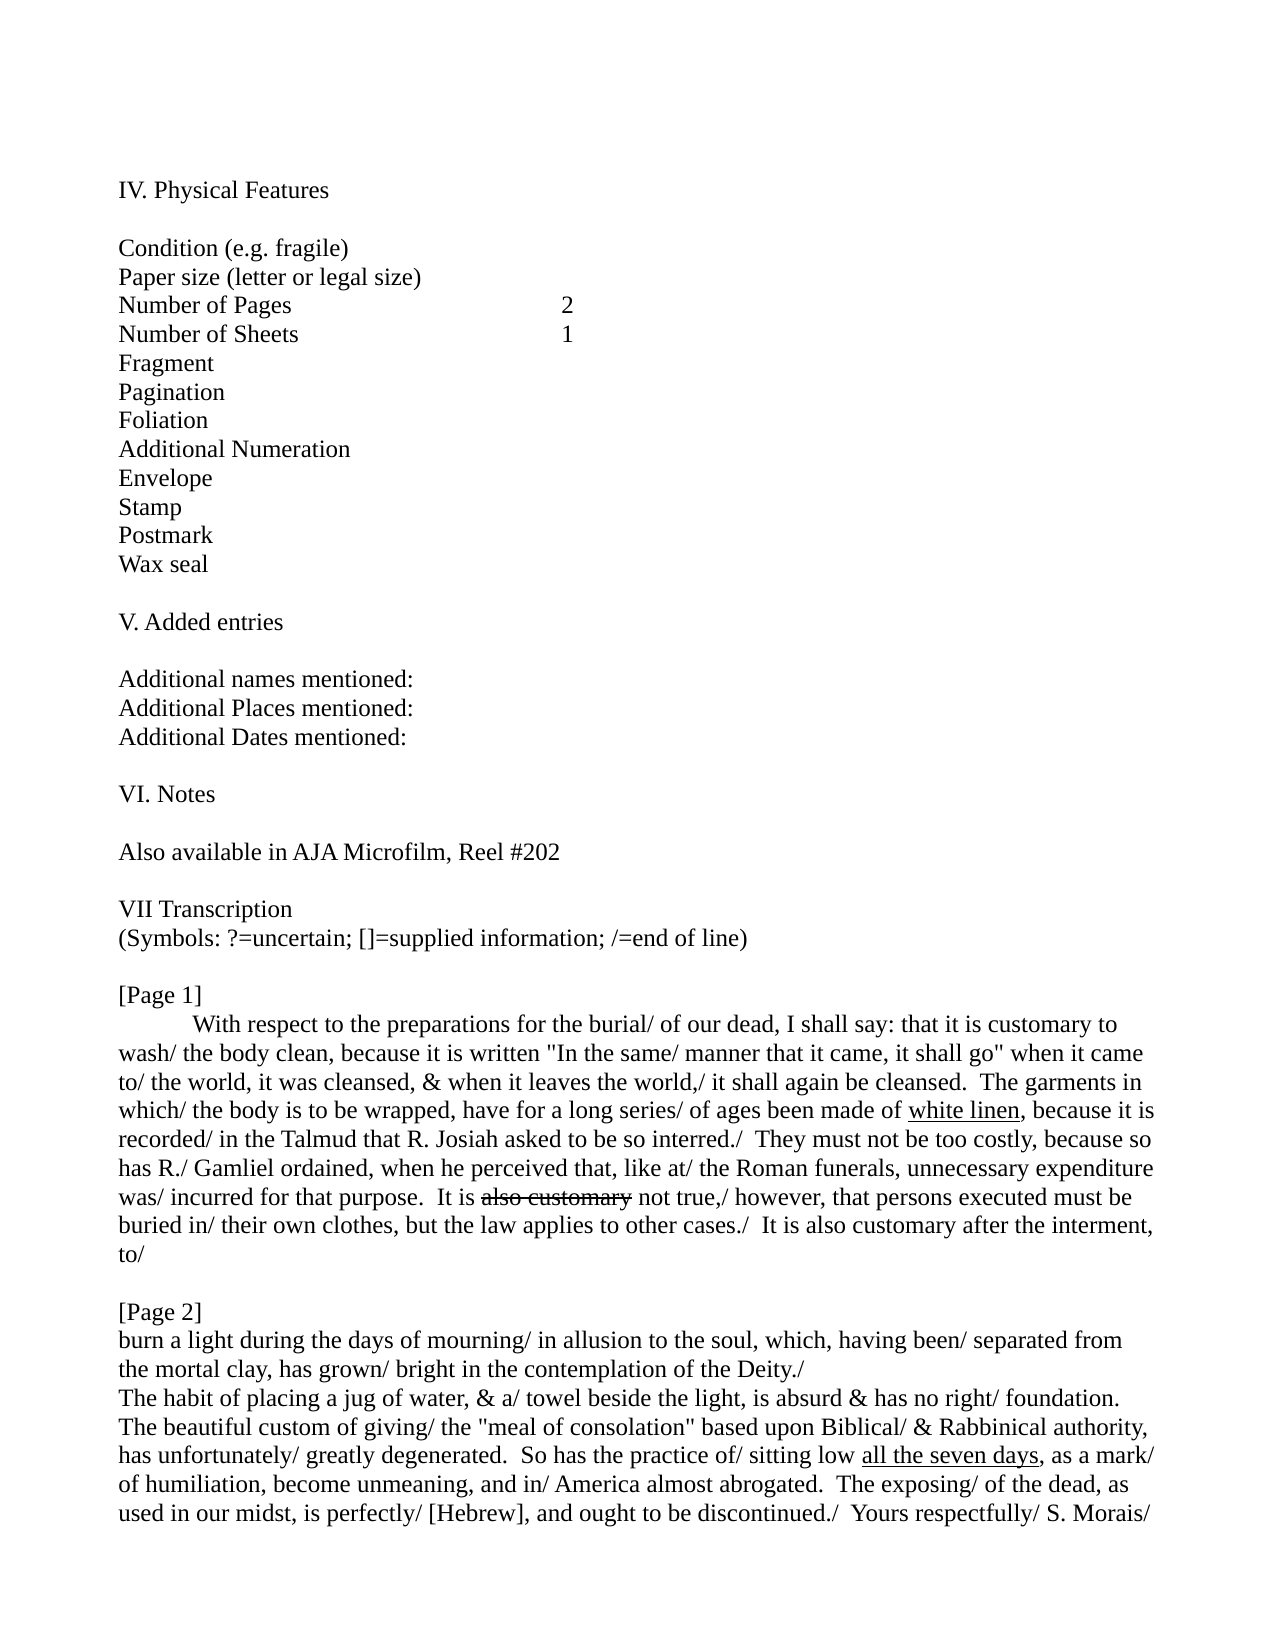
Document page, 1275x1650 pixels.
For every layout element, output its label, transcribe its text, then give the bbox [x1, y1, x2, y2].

text [Page 1] [118, 981, 1157, 1009]
text VI. Notes [118, 779, 1157, 808]
text Additional names mentioned: [118, 664, 1157, 693]
text Foliation [118, 406, 1157, 434]
text Pagination [118, 377, 1157, 406]
text Postma rk [118, 521, 1157, 549]
text Paper size (letter or legal size) [118, 262, 1157, 291]
text Additional Dates mentioned: [118, 722, 1157, 751]
text VII Transcription [118, 894, 1157, 923]
text (Symbols: ?=uncertain; []=supplied information; /=end of line) [118, 923, 1157, 952]
text Wax seal [118, 549, 1157, 578]
text Fragment [118, 348, 1157, 377]
text burn a light during the days of mourning/ in allusion to the soul, which, having been/ separated from the mortal clay, has grown/ bright in the contemplation of the Deity./ [118, 1326, 1157, 1383]
text IV. Physical Features [118, 176, 1157, 204]
text Stamp [118, 492, 1157, 521]
text V. Added entries [118, 607, 1157, 636]
text Number of Sheets 1 [118, 319, 1157, 348]
text The habit of placing a jug of water, & a/ towel beside the light, is absurd & has no right/ foundation. The beautiful custom of giving/ the "meal of consolation" based upon Biblical/ & Rabbinical authority, has unfortunately/ greatly degenerated. So has the practice of/ sitting low all the seven days, as a mark/ of humiliation, become unmeaning, and in/ America almost abrogated. The exposing/ of the dead, as used in our midst, is perfectly/ [Hebrew], and ought to be discontinued./ Yours respectfully/ S. Morais/ [118, 1383, 1157, 1527]
text Envelope [118, 463, 1157, 492]
text Also available in AJA Microfilm, Reel #202 [118, 837, 1157, 866]
text Additional Numeration [118, 434, 1157, 463]
text [Page 2] [118, 1297, 1157, 1326]
text Condition (e.g. fragile) [118, 233, 1157, 262]
text With respect to the preparations for the burial/ of our dead, I shall say: that it is customary to wash/ the body clean, because it is written "In the same/ manner that it came, it shall go" when it came to/ the world, it was cleansed, & when it leaves the world,/ it shall again be cleansed. The garments in which/ the body is to be wrapped, have for a long series/ of ages been made of white linen, because it is recorded/ in the Talmud that R. Josiah asked to be so interred./ They must not be too costly, because so has R./ Gamliel ordained, when he perceived that, like at/ the Roman funerals, unnecessary expenditure was/ incurred for that purpose. It is also customary not true,/ however, that persons executed must be buried in/ their own clothes, but the law applies to other cases./ It is also customary after the interment, to/ [118, 1009, 1157, 1268]
text Additional Places mentioned: [118, 693, 1157, 722]
text Number of Pages 2 [118, 291, 1157, 319]
